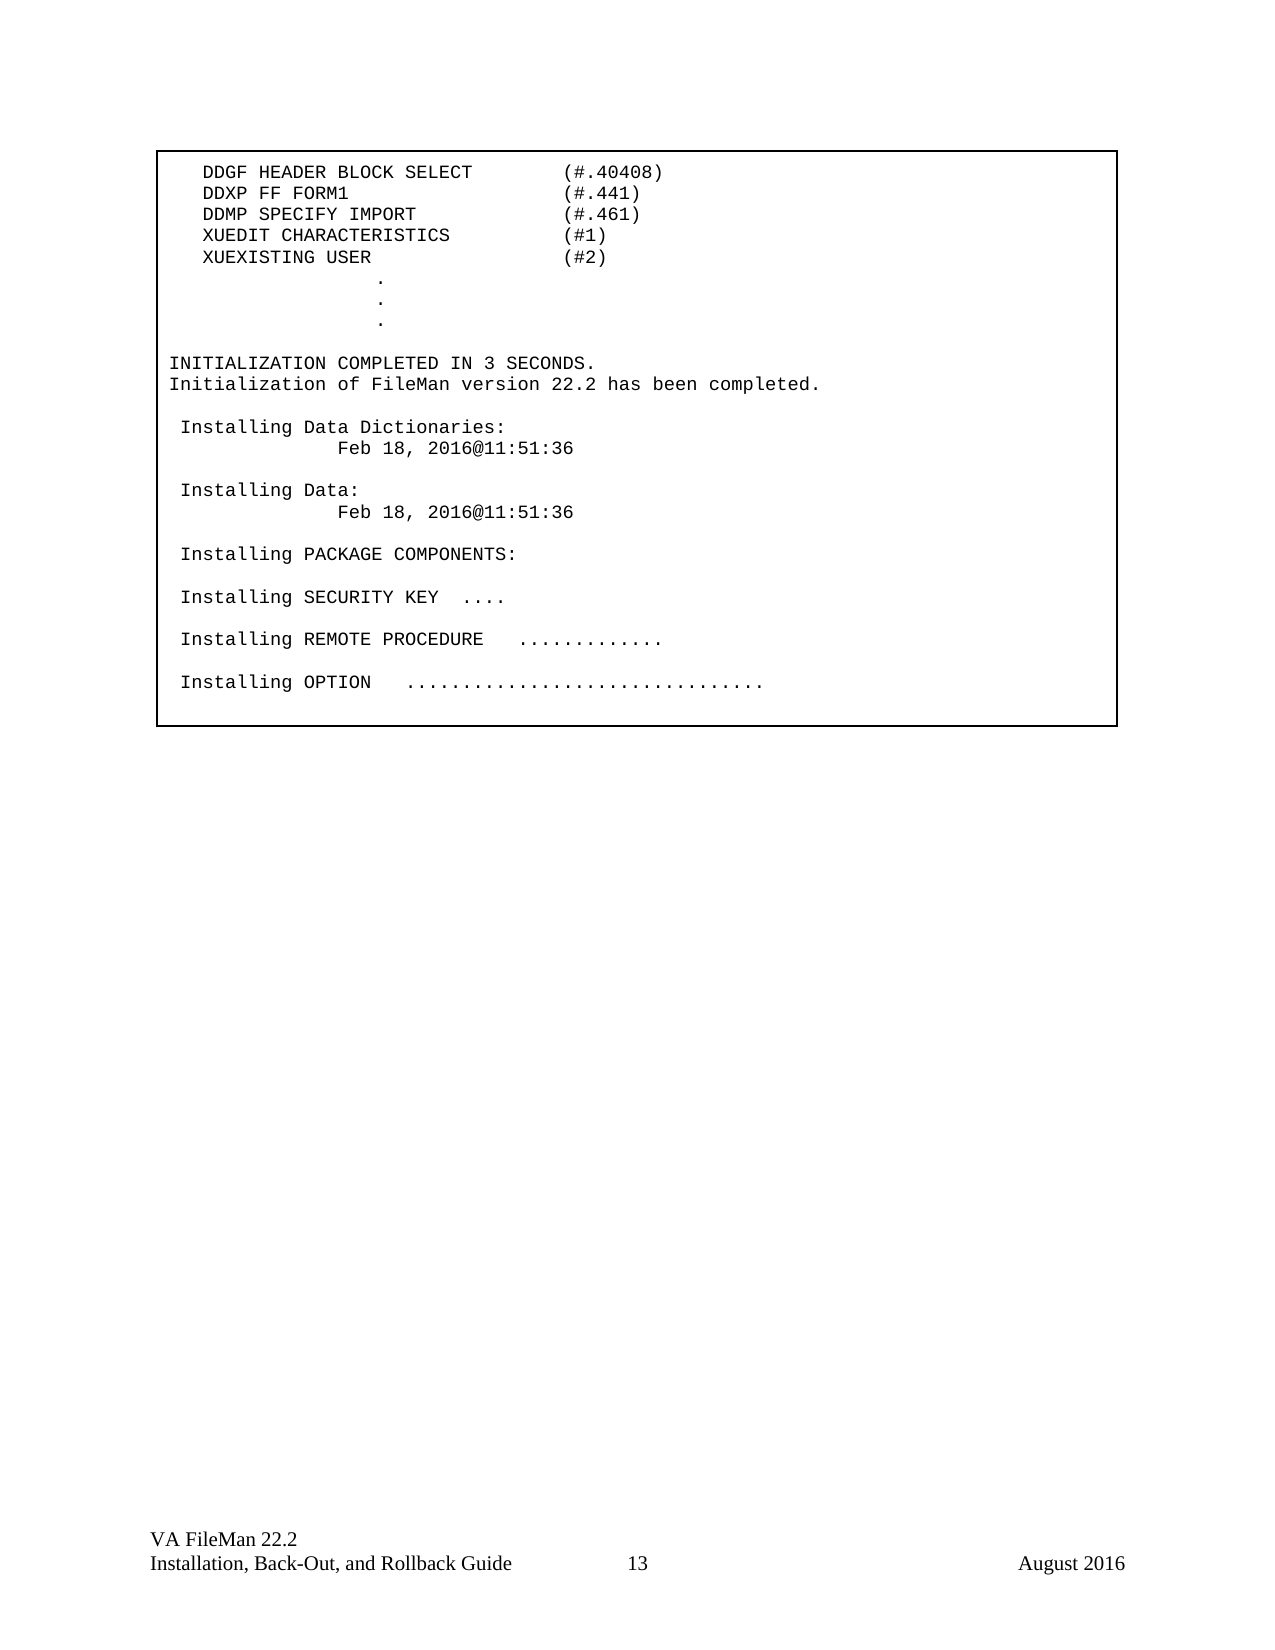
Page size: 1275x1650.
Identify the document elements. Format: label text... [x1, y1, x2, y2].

text DDXP FF FORM1 (#.441) [158, 171, 1116, 192]
text . [158, 277, 1116, 299]
text Feb 18, 2016@11:51:36 [158, 426, 1116, 460]
text Initialization of FileMan version 22.2 has been completed. [158, 362, 1116, 396]
text XUEXISTING USER (#2) [158, 235, 1116, 256]
text INITIALIZATION COMPLETED IN 3 SECONDS. [158, 341, 1116, 362]
text . [158, 299, 1116, 332]
text Installing REMOTE PROCEDURE ............. [158, 617, 1116, 651]
text XUEDIT CHARACTERISTICS (#1) [158, 214, 1116, 235]
text Installing OPTION ................................ [158, 660, 1116, 694]
text DDMP SPECIFY IMPORT (#.461) [158, 192, 1116, 214]
text Installing SECURITY KEY .... [158, 575, 1116, 609]
text . [158, 256, 1116, 277]
text Feb 18, 2016@11:51:36 [158, 490, 1116, 524]
text Installing Data Dictionaries: [158, 405, 1116, 426]
text Installing Data: [158, 469, 1116, 490]
text Installing PACKAGE COMPONENTS: [158, 532, 1116, 566]
text DDGF HEADER BLOCK SELECT (#.40408) [158, 152, 1116, 171]
